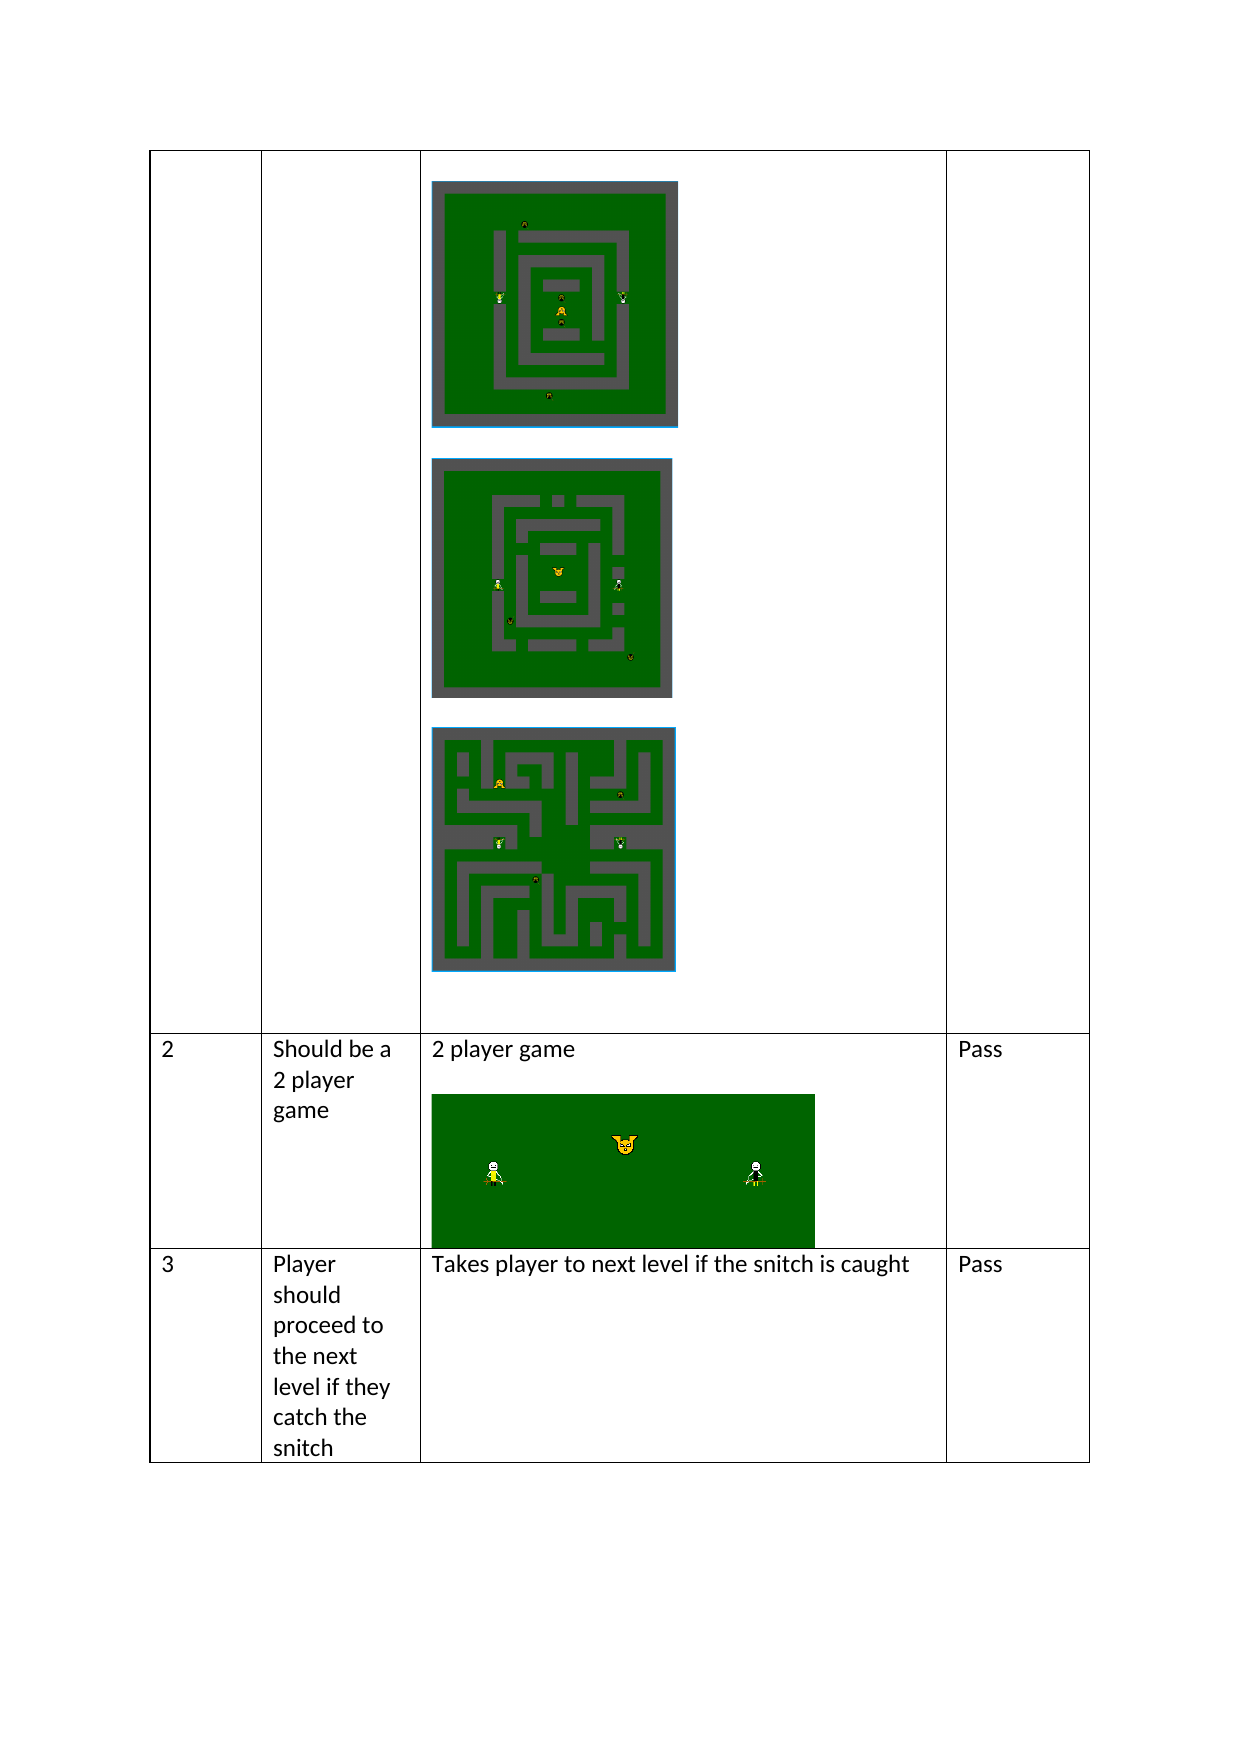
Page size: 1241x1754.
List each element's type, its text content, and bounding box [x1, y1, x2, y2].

table_cell Pass [947, 1249, 1089, 1462]
table_cell Should be a 2 player game [262, 1034, 420, 1247]
table_cell [421, 151, 946, 1032]
table_cell Player should proceed to the next level if they catch the snitch [262, 1249, 420, 1462]
table_cell Pass [947, 1034, 1089, 1247]
table_cell [262, 151, 420, 1032]
table_cell 2 player game [421, 1034, 946, 1247]
table_cell [947, 151, 1089, 1032]
table_cell [151, 151, 261, 1032]
table_cell 2 [151, 1034, 261, 1247]
table_cell Takes player to next level if the snitch is caught [421, 1249, 946, 1462]
table_cell 3 [151, 1249, 261, 1462]
